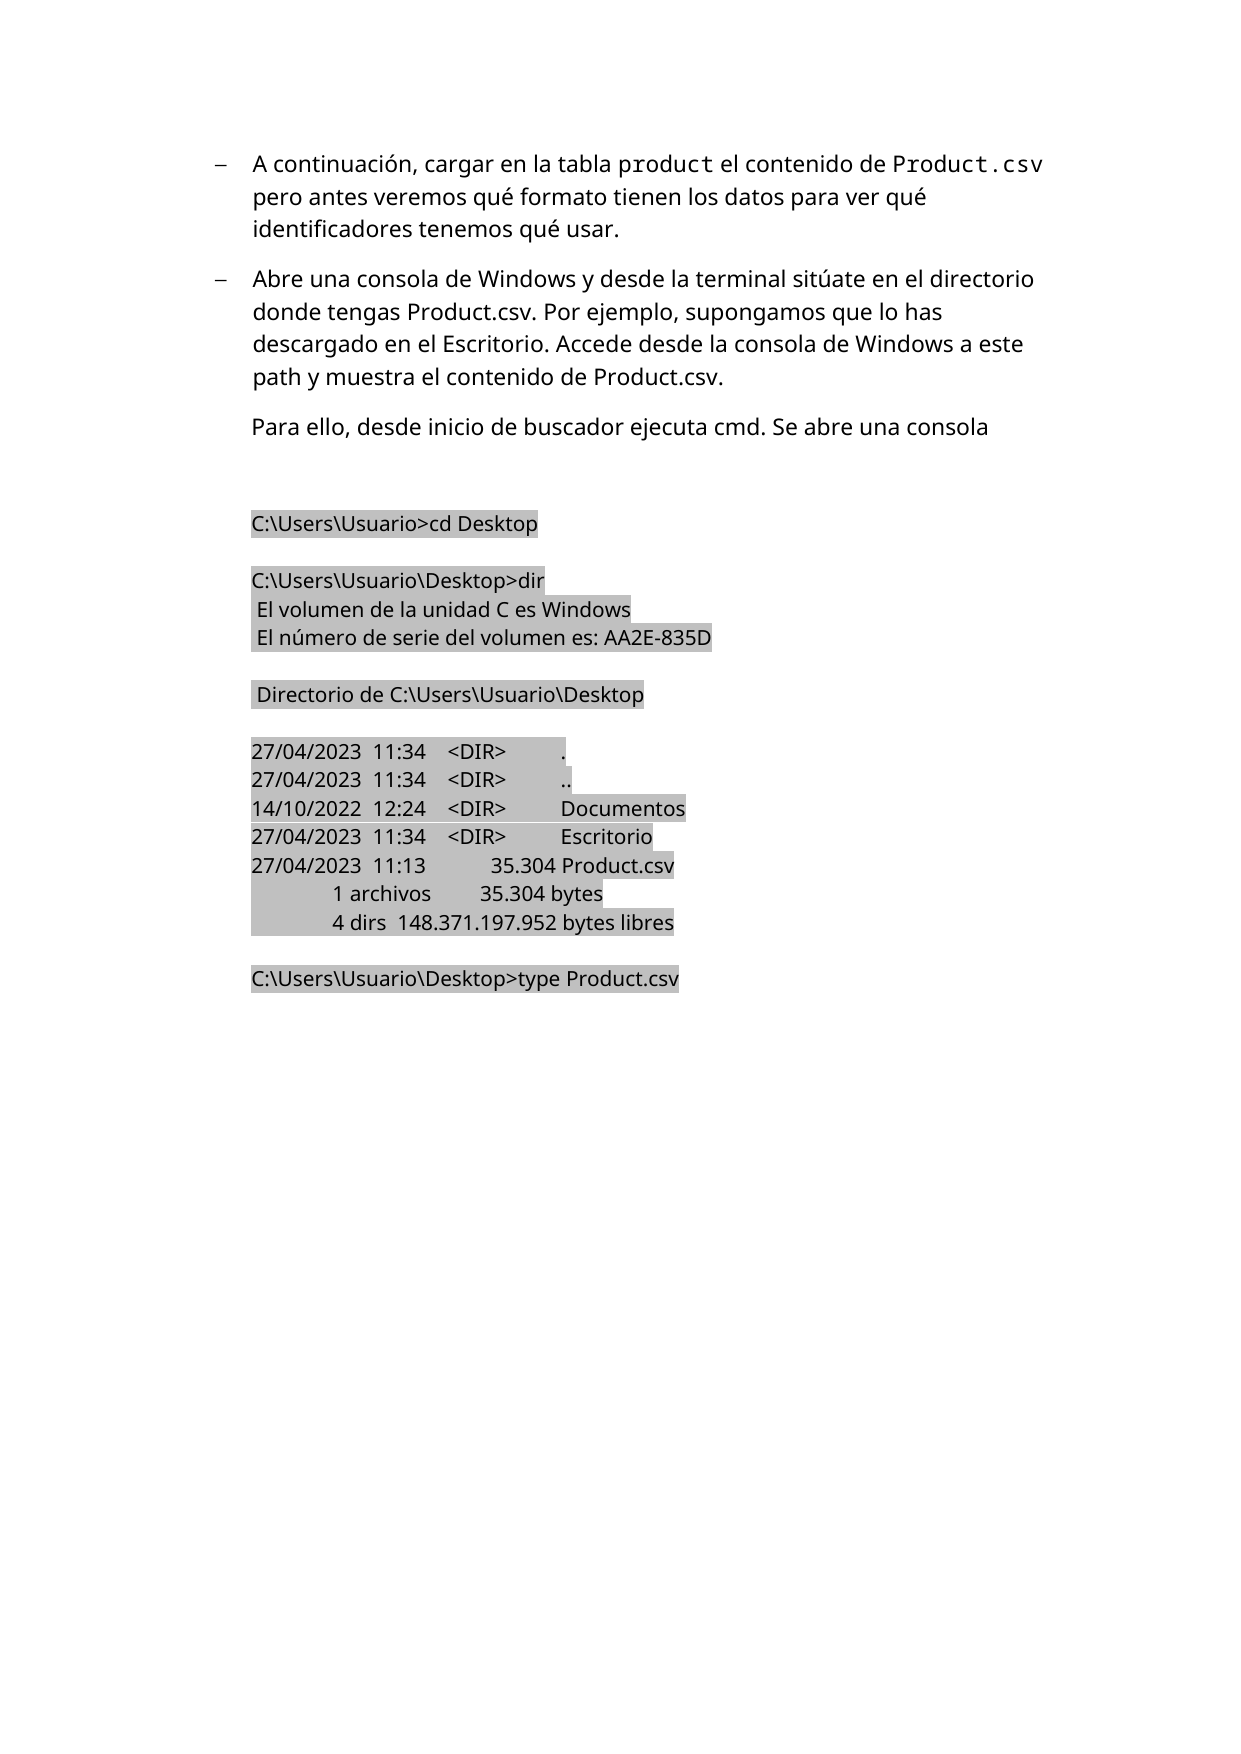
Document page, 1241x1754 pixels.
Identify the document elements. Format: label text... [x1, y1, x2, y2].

list Abre una consola de Windows y desde la terminal sitúate en el directorio donde tengas Product.csv. Por ejemplo, supongamos que lo has descargado en el Escritorio. Accede desde la consola de Windows a este path y muestra el contenido de Product.csv. [215, 263, 1063, 392]
text 27/04/2023 11:34 <DIR> . [251, 737, 1063, 766]
text Directorio de C:\Users\Usuario\Desktop [251, 680, 1063, 709]
text El número de serie del volumen es: AA2E-835D [251, 623, 1063, 652]
text C:\Users\Usuario>cd Desktop [251, 509, 1063, 538]
text 27/04/2023 11:34 <DIR> .. [251, 766, 1063, 794]
text C:\Users\Usuario\Desktop>type Product.csv [251, 964, 1063, 993]
list A continuación, cargar en la tabla product el contenido de Product.csv pero antes veremos qué formato tienen los datos para ver qué identificadores tenemos qué usar. [215, 148, 1063, 244]
text 4 dirs 148.371.197.952 bytes libres [251, 908, 1063, 936]
text 1 archivos 35.304 bytes [251, 879, 1063, 908]
text Para ello, desde inicio de buscador ejecuta cmd. Se abre una consola [251, 411, 1063, 442]
text 27/04/2023 11:13 35.304 Product.csv [251, 851, 1063, 879]
text C:\Users\Usuario\Desktop>dir [251, 566, 1063, 595]
text El volumen de la unidad C es Windows [251, 595, 1063, 623]
text 14/10/2022 12:24 <DIR> Documentos [251, 794, 1063, 822]
text 27/04/2023 11:34 <DIR> Escritorio [251, 822, 1063, 851]
